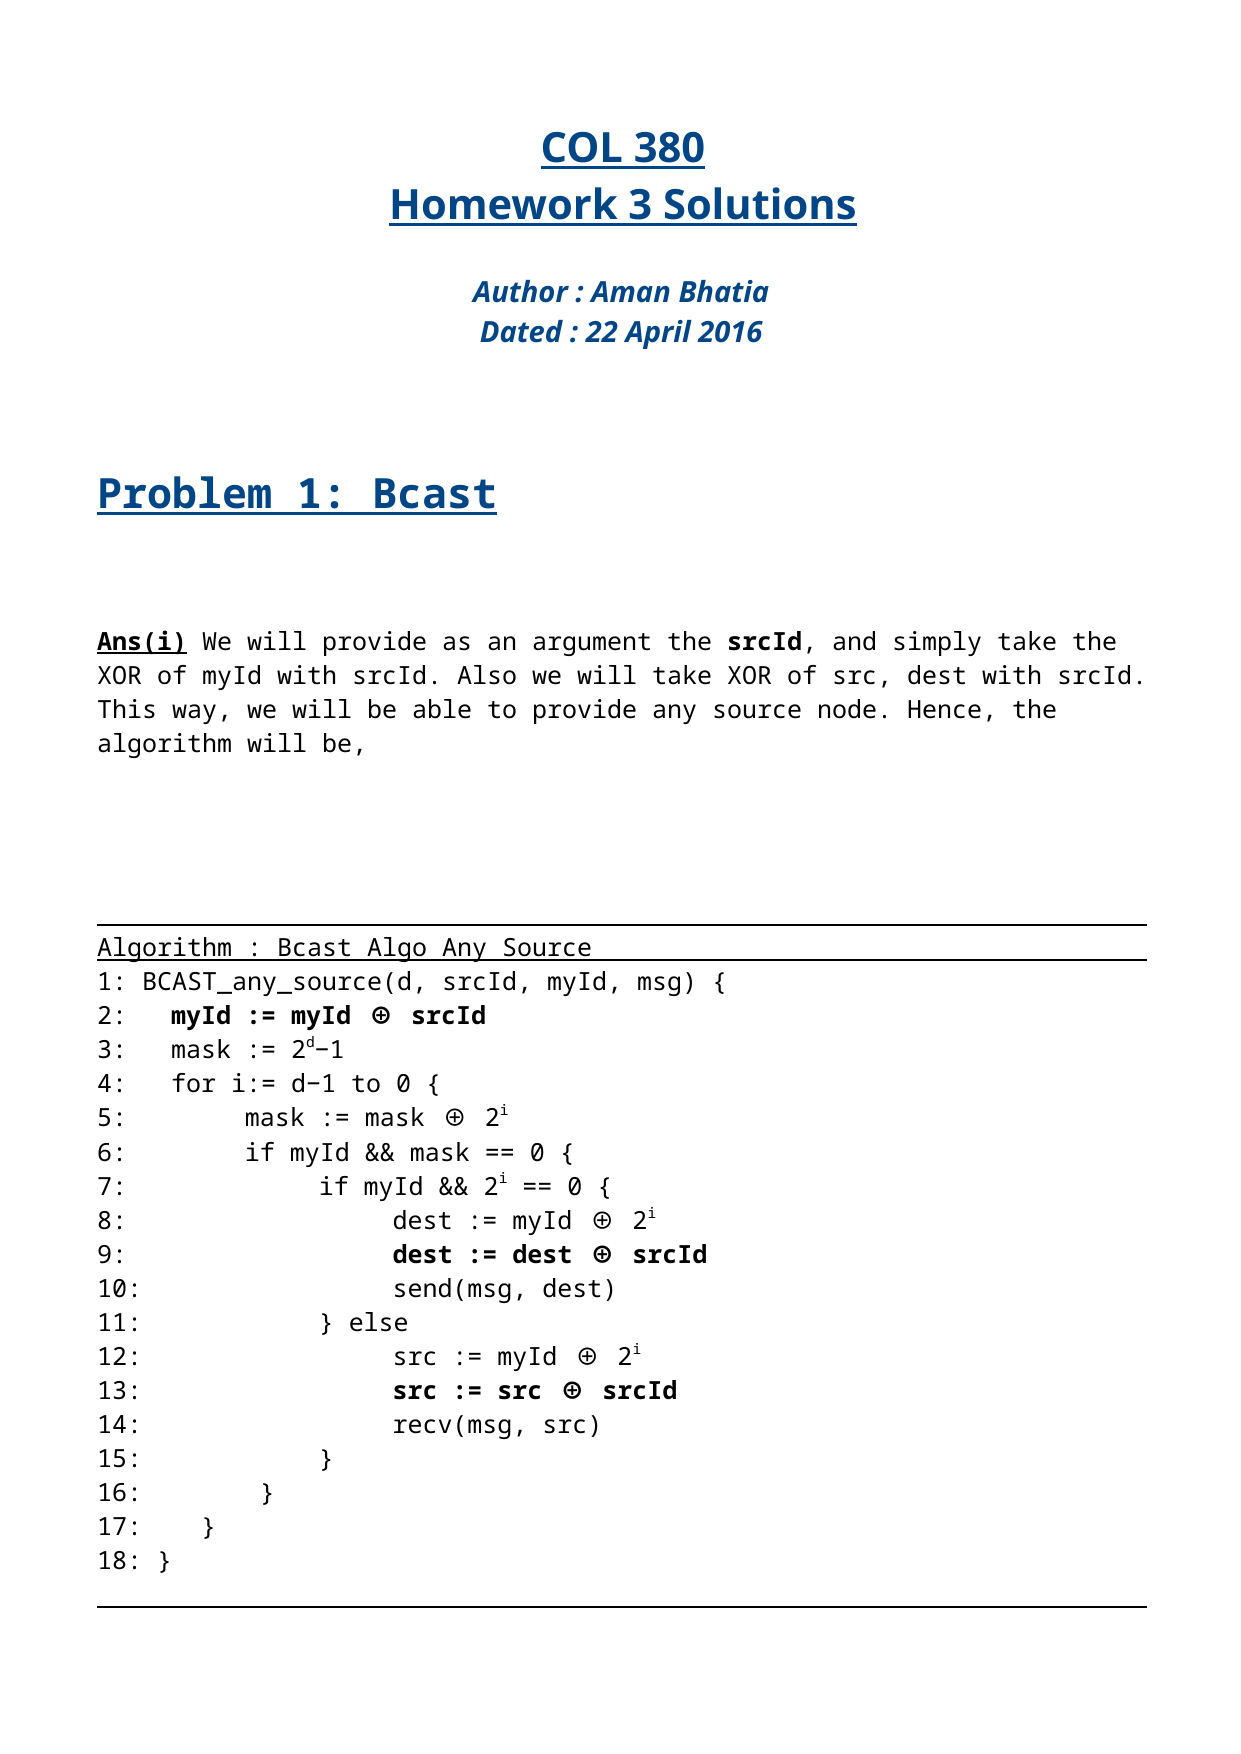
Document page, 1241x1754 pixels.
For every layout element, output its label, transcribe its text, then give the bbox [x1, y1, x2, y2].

text 7: if myId && 2i == 0 { [97, 1168, 1148, 1202]
text 13: src := src ⊕ srcId [97, 1373, 1148, 1407]
text 15: } [97, 1441, 1148, 1475]
text Author : Aman Bhatia [97, 271, 1148, 311]
text Ans(i) We will provide as an argument the srcId, and simply take the XOR of myId with srcId. Also we will take XOR of src, dest with srcId. This way, we will be able to provide any source node. Hence, the algorithm will be, [97, 623, 1148, 759]
text 9: dest := dest ⊕ srcId [97, 1236, 1148, 1270]
text COL 380 [97, 118, 1148, 175]
text 5: mask := mask ⊕ 2i [97, 1100, 1148, 1134]
text Dated : 22 April 2016 [97, 311, 1148, 351]
text Algorithm : Bcast Algo Any Source [97, 930, 1148, 964]
text Problem 1: Bcast [97, 464, 1148, 521]
text 11: } else [97, 1304, 1148, 1338]
text 14: recv(msg, src) [97, 1407, 1148, 1441]
text 4: for i:= d−1 to 0 { [97, 1066, 1148, 1100]
text 16: } [97, 1475, 1148, 1509]
text 1: BCAST_any_source(d, srcId, myId, msg) { [97, 964, 1148, 998]
text 2: myId := myId ⊕ srcId [97, 998, 1148, 1032]
text 8: dest := myId ⊕ 2i [97, 1202, 1148, 1236]
text 3: mask := 2d−1 [97, 1032, 1148, 1066]
text 6: if myId && mask == 0 { [97, 1134, 1148, 1168]
text 17: } [97, 1509, 1148, 1543]
text 12: src := myId ⊕ 2i [97, 1338, 1148, 1373]
text Homework 3 Solutions [97, 175, 1148, 232]
text 18: } [97, 1543, 1148, 1577]
text 10: send(msg, dest) [97, 1270, 1148, 1304]
